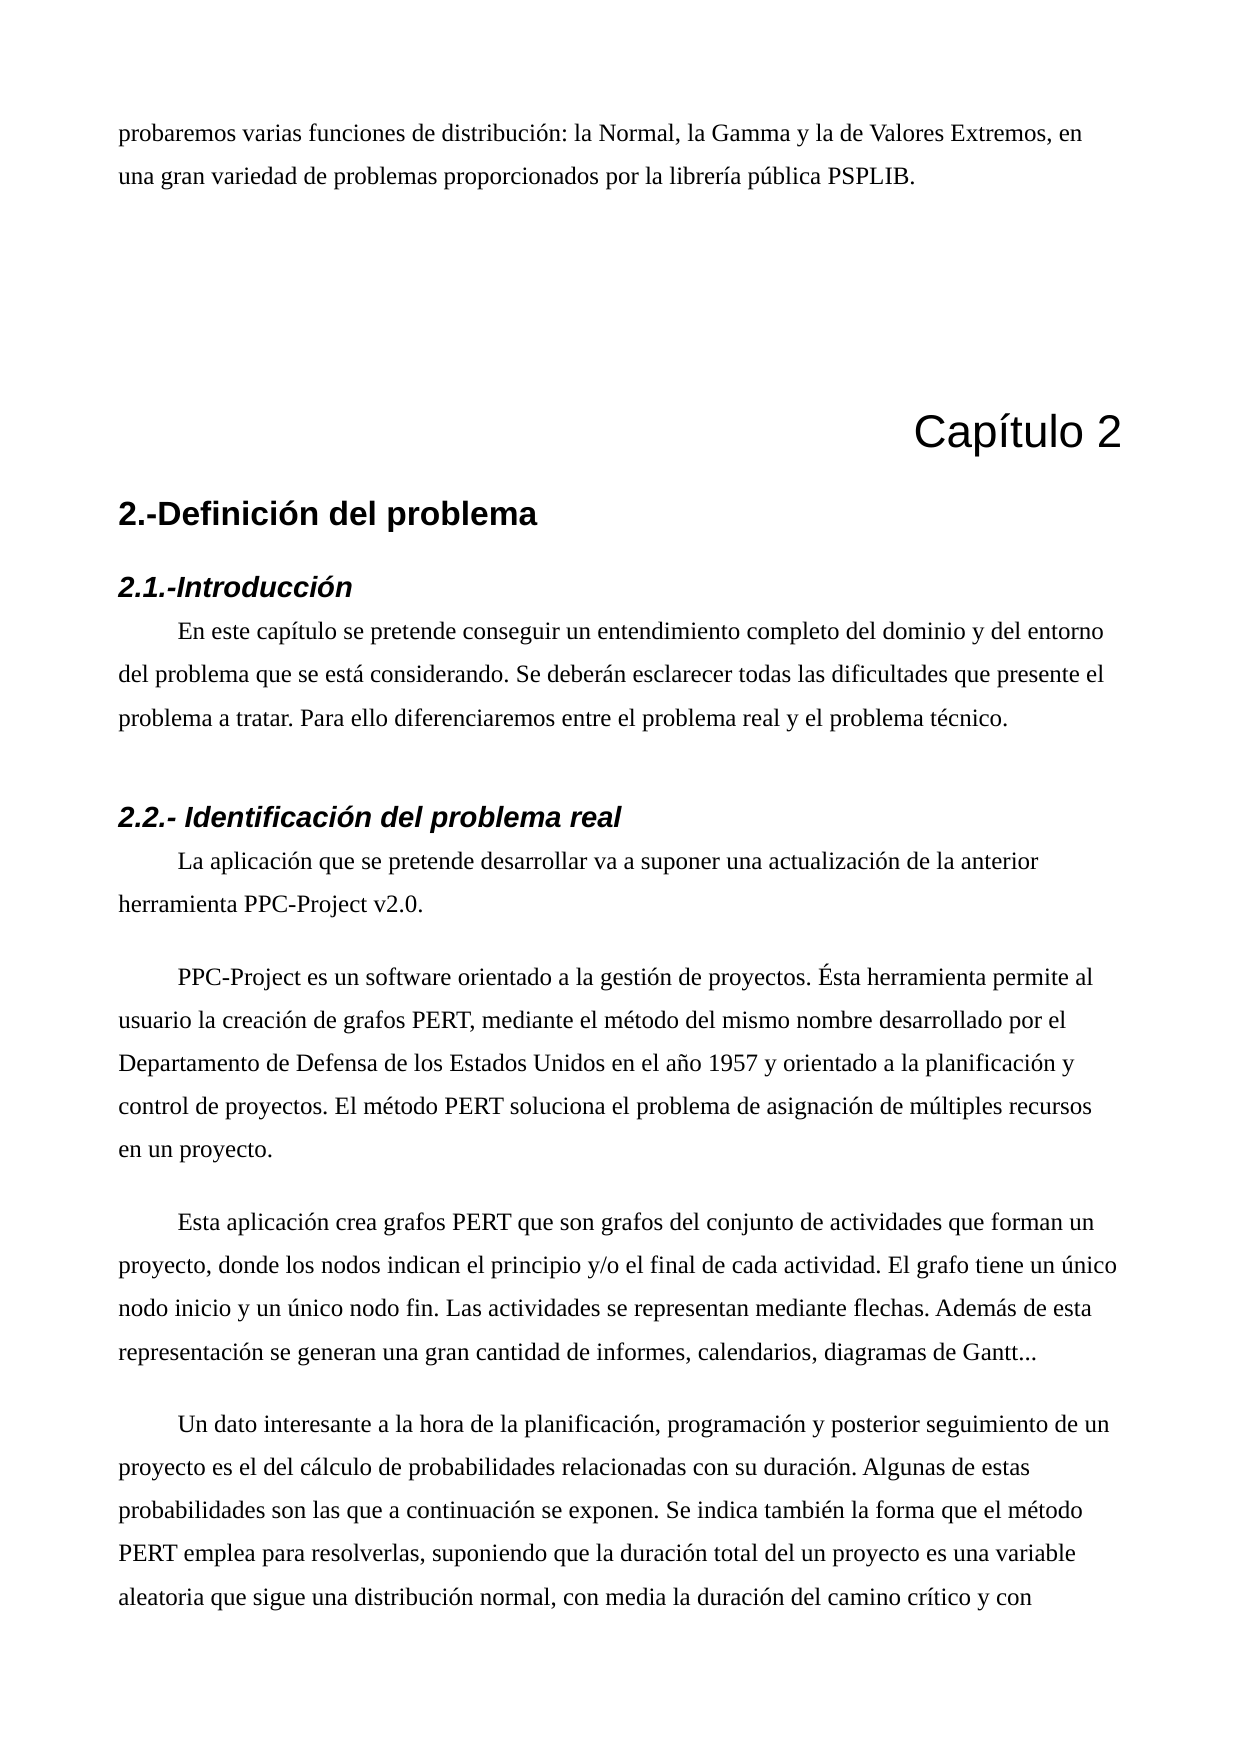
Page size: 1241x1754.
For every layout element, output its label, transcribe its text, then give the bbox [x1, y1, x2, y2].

text probaremos varias funciones de distribución: la Normal, la Gamma y la de Valores Extremos, en una gran variedad de problemas proporcionados por la librería pública PSPLIB. [118, 118, 1122, 190]
subtitle 2.1.-Introducción [118, 570, 1122, 604]
text En este capítulo se pretende conseguir un entendimiento completo del dominio y del entorno del problema que se está considerando. Se deberán esclarecer todas las dificultades que presente el problema a tratar. Para ello diferenciaremos entre el problema real y el problema técnico. [118, 616, 1122, 731]
subtitle 2.-Definición del problema [118, 494, 1122, 533]
subtitle Capítulo 2 [118, 404, 1122, 457]
text Un dato interesante a la hora de la planificación, programación y posterior seguimiento de un proyecto es el del cálculo de probabilidades relacionadas con su duración. Algunas de estas probabilidades son las que a continuación se exponen. Se indica también la forma que el método PERT emplea para resolverlas, suponiendo que la duración total del un proyecto es una variable aleatoria que sigue una distribución normal, con media la duración del camino crítico y con [118, 1409, 1122, 1610]
text La aplicación que se pretende desarrollar va a suponer una actualización de la anterior herramienta PPC-Project v2.0. [118, 846, 1122, 918]
subtitle 2.2.- Identificación del problema real [118, 800, 1122, 834]
text Esta aplicación crea grafos PERT que son grafos del conjunto de actividades que forman un proyecto, donde los nodos indican el principio y/o el final de cada actividad. El grafo tiene un único nodo inicio y un único nodo fin. Las actividades se representan mediante flechas. Además de esta representación se generan una gran cantidad de informes, calendarios, diagramas de Gantt... [118, 1207, 1122, 1365]
text PPC-Project es un software orientado a la gestión de proyectos. Ésta herramienta permite al usuario la creación de grafos PERT, mediante el método del mismo nombre desarrollado por el Departamento de Defensa de los Estados Unidos en el año 1957 y orientado a la planificación y control de proyectos. El método PERT soluciona el problema de asignación de múltiples recursos en un proyecto. [118, 962, 1122, 1163]
